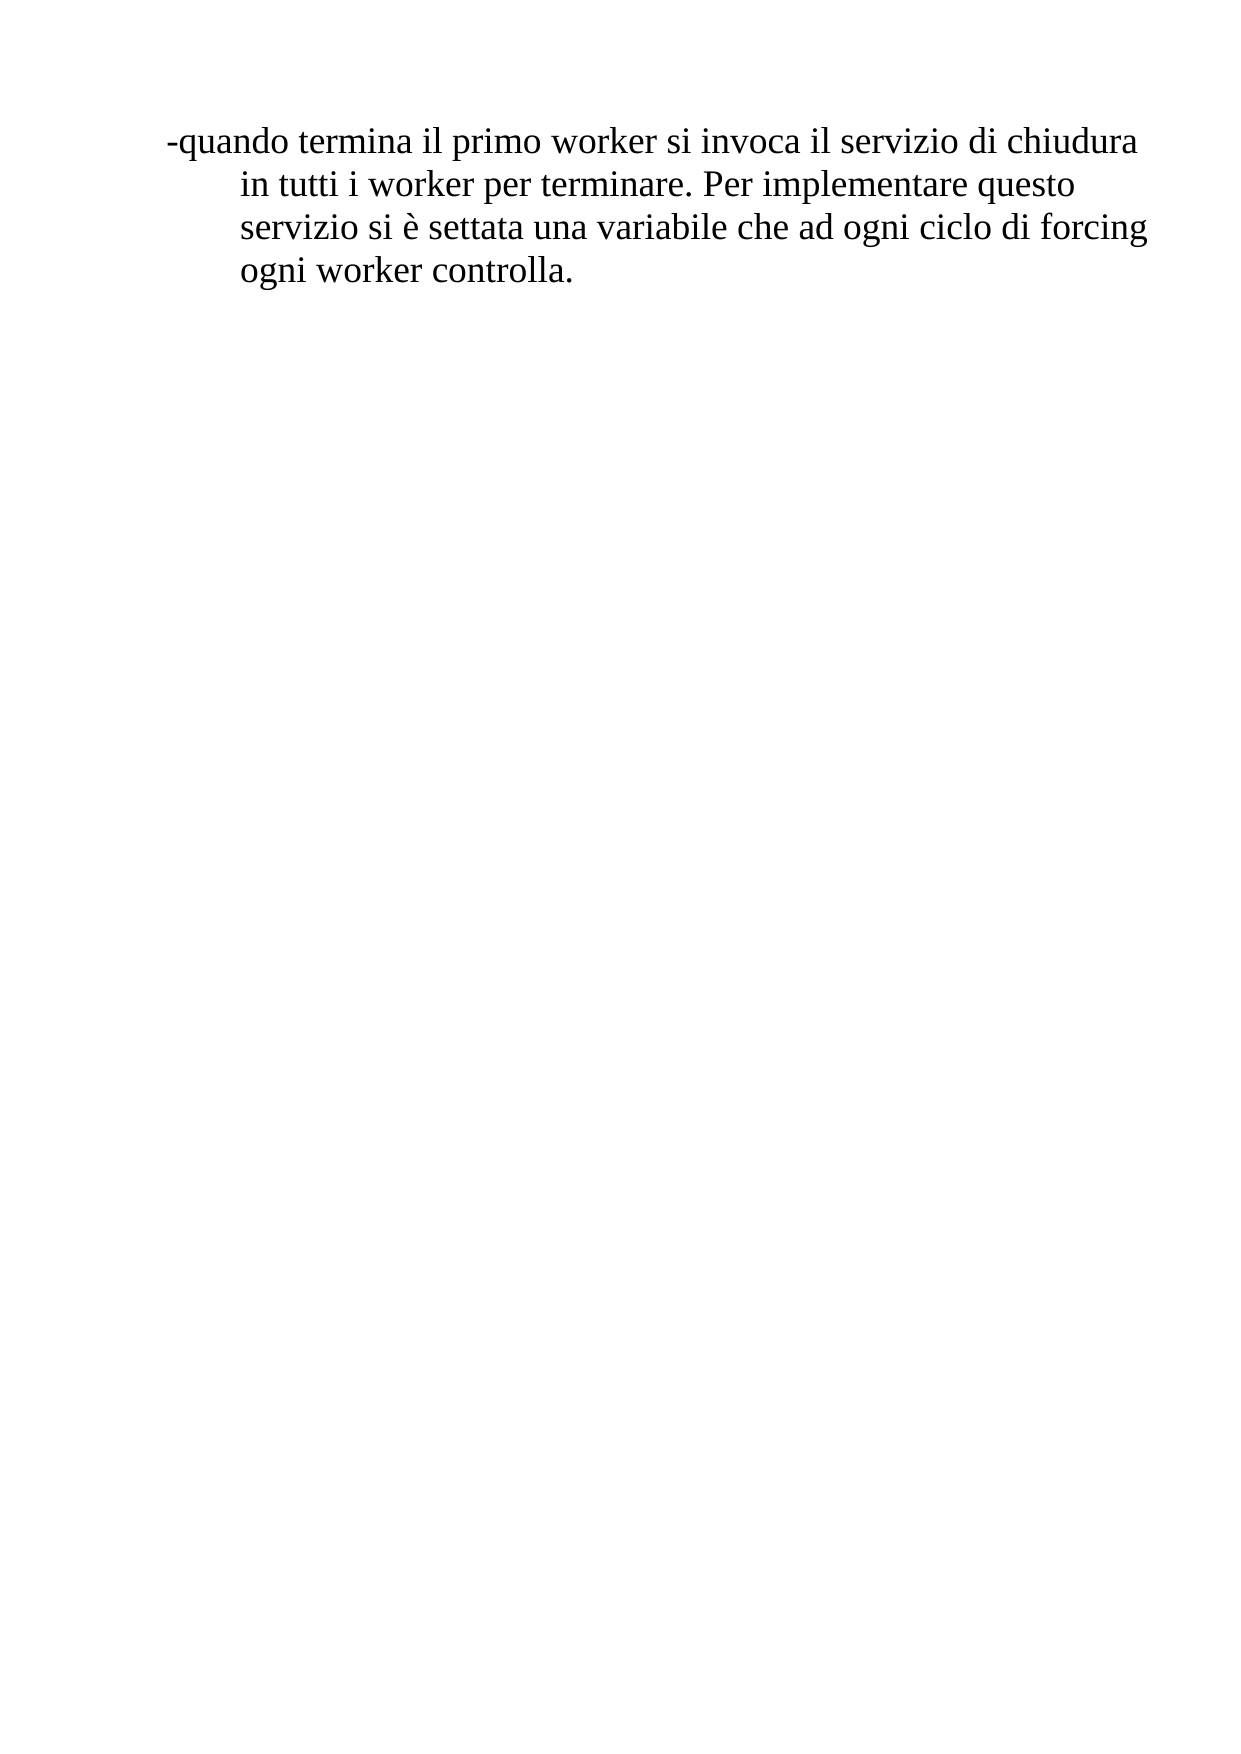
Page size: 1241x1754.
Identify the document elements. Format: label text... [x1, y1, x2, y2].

text -quando termina il primo worker si invoca il servizio di chiudura in tutti i worker per terminare. Per implementare questo servizio si è settata una variabile che ad ogni ciclo di forcing ogni worker controlla. [92, 118, 1173, 291]
